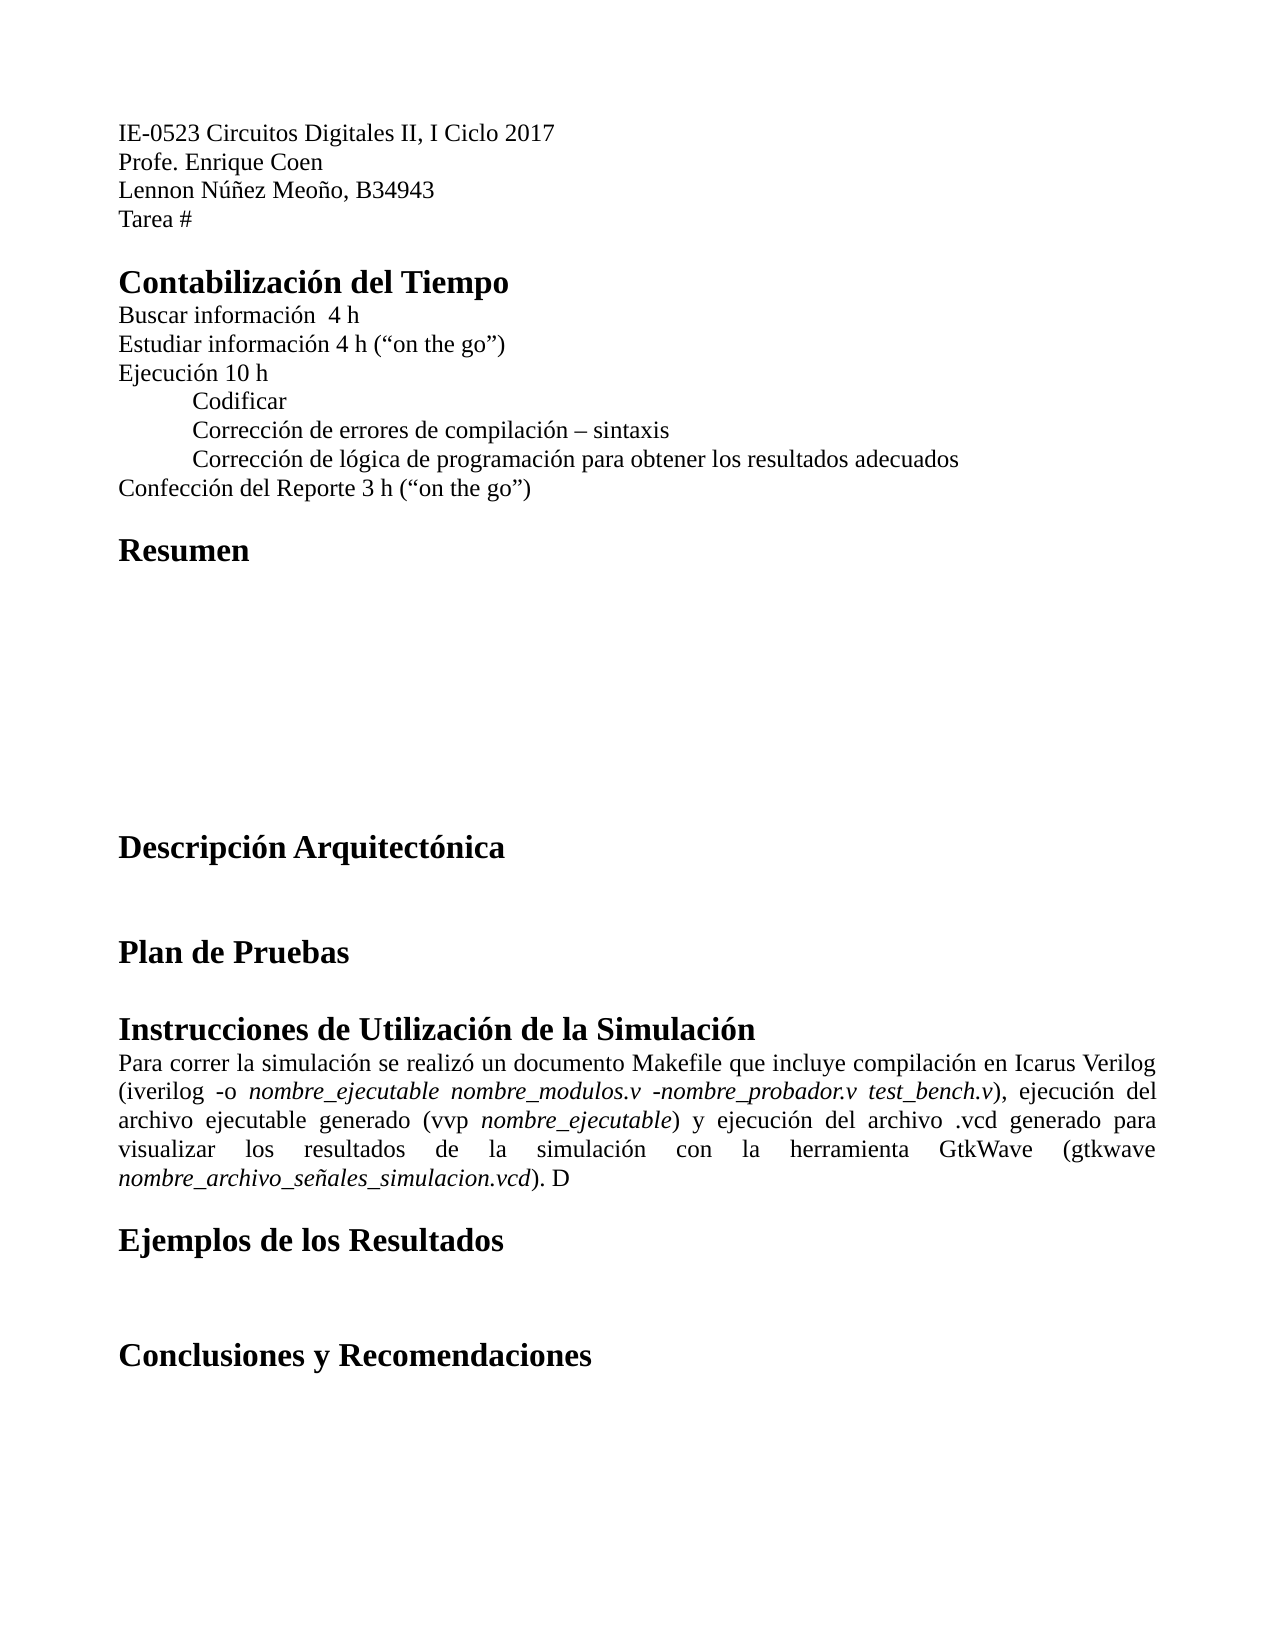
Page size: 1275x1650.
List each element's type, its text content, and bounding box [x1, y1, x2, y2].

text Para correr la simulación se realizó un documento Makefile que incluye compilación en Icarus Verilog (iverilog -o nombre_ejecutable nombre_modulos.v -nombre_probador.v test_bench.v), ejecución del archivo ejecutable generado (vvp nombre_ejecutable) y ejecución del archivo .vcd generado para visualizar los resultados de la simulación con la herramienta GtkWave (gtkwave nombre_archivo_señales_simulacion.vcd). D [118, 1048, 1157, 1191]
text Confección del Reporte 3 h (“on the go”) [118, 473, 1157, 501]
text Corrección de errores de compilación – sintaxis [118, 415, 1157, 444]
text Conclusiones y Recomendaciones [118, 1335, 1157, 1373]
text Estudiar información 4 h (“on the go”) [118, 329, 1157, 358]
text Plan de Pruebas [118, 933, 1157, 971]
text Lennon Núñez Meoño, B34943 [118, 176, 1157, 204]
text IE-0523 Circuitos Digitales II, I Ciclo 2017 [118, 118, 1157, 147]
text Corrección de lógica de programación para obtener los resultados adecuados [118, 444, 1157, 473]
text Instrucciones de Utilización de la Simulación [118, 1009, 1157, 1048]
text Ejecución 10 h [118, 358, 1157, 386]
text Ejemplos de los Resultados [118, 1220, 1157, 1258]
text Buscar información 4 h [118, 300, 1157, 329]
text Codificar [118, 386, 1157, 415]
text Resumen [118, 530, 1157, 568]
text Profe. Enrique Coen [118, 147, 1157, 176]
text Contabilización del Tiempo [118, 262, 1157, 300]
text Descripción Arquitectónica [118, 827, 1157, 866]
text Tarea # [118, 204, 1157, 233]
